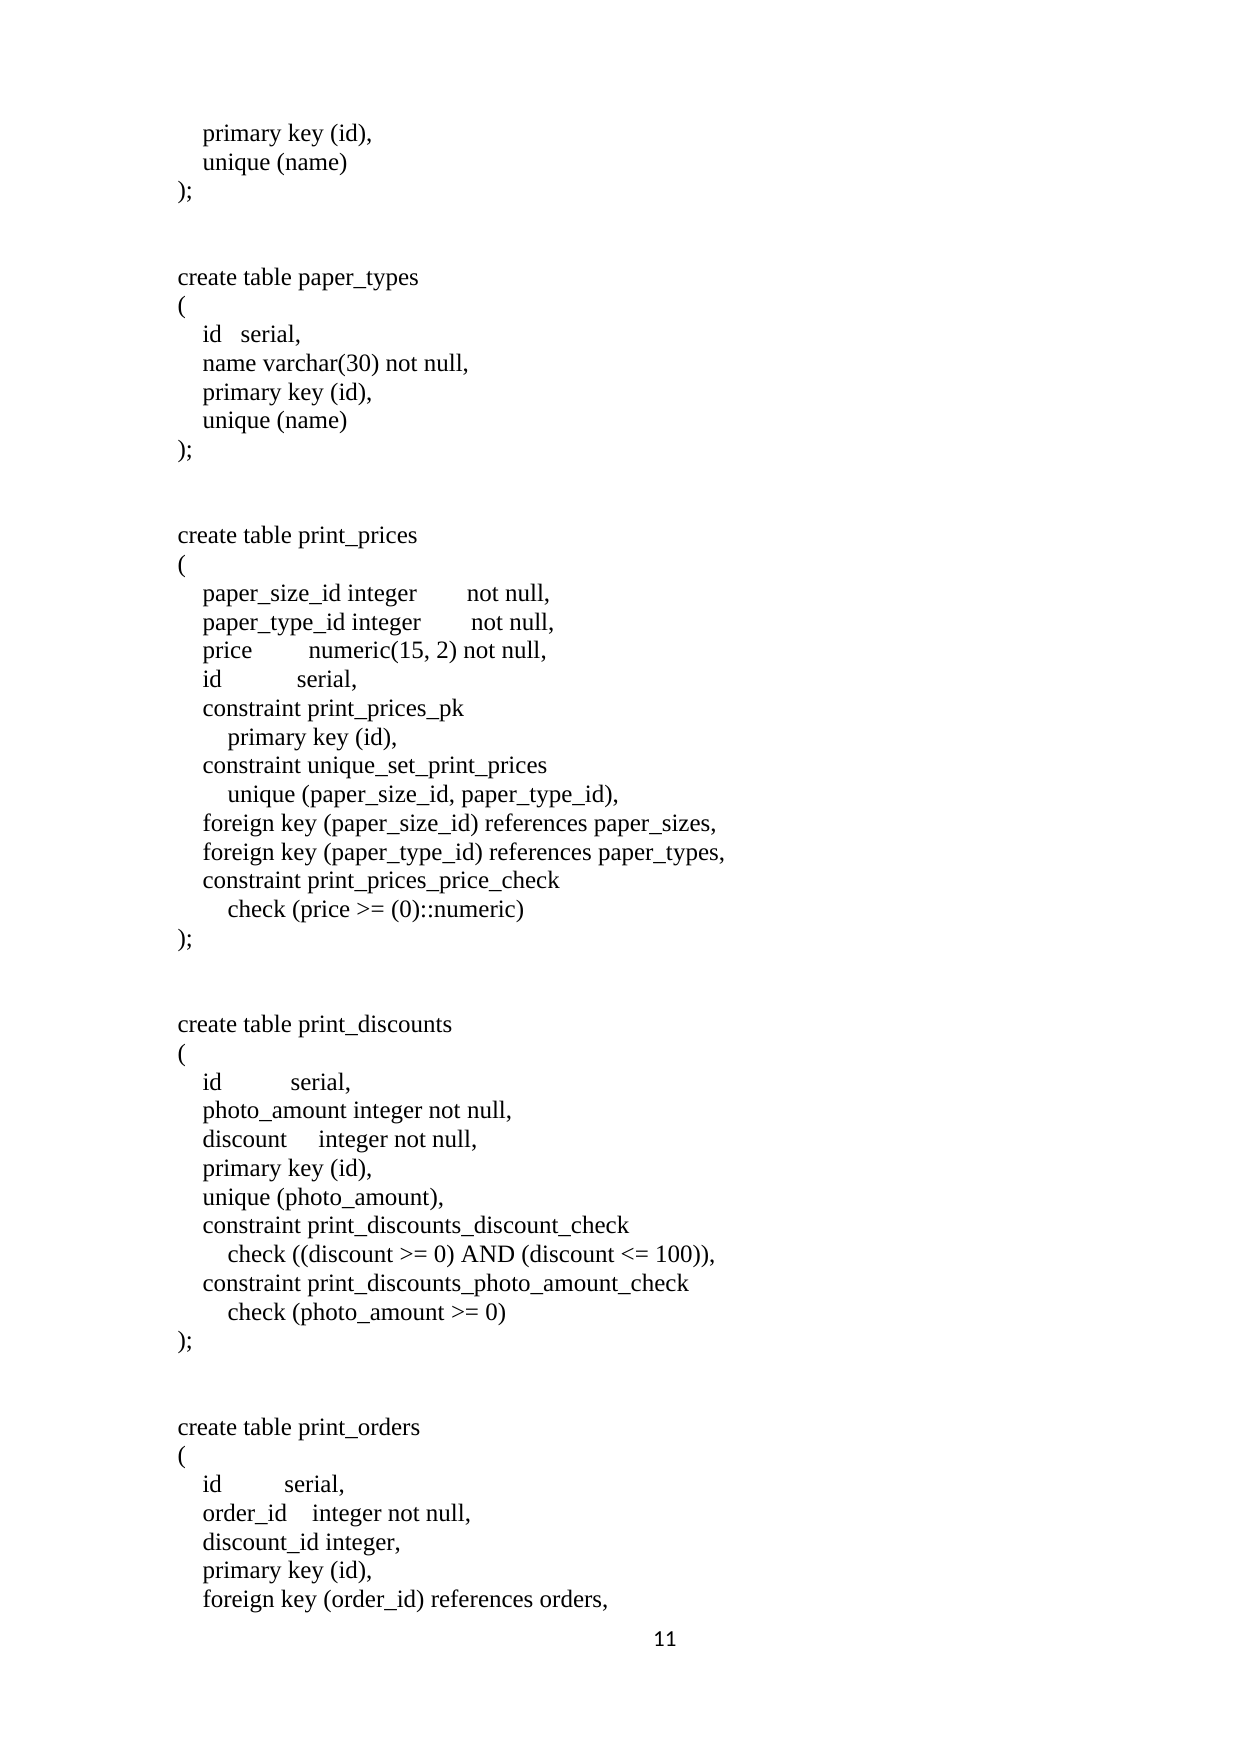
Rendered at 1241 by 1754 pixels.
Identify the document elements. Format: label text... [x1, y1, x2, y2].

text id serial, [177, 1067, 1152, 1096]
text unique (paper_size_id, paper_type_id), [177, 779, 1152, 808]
text name varchar(30) not null, [177, 348, 1152, 377]
text ( [177, 549, 1152, 578]
text photo_amount integer not null, [177, 1096, 1152, 1124]
text foreign key (paper_size_id) references paper_sizes, [177, 808, 1152, 837]
text constraint print_prices_pk [177, 693, 1152, 722]
text discount_id integer, [177, 1527, 1152, 1556]
text id serial, [177, 664, 1152, 693]
text ( [177, 291, 1152, 319]
text id serial, [177, 1469, 1152, 1498]
text primary key (id), [177, 118, 1152, 147]
text constraint print_discounts_photo_amount_check [177, 1268, 1152, 1297]
text primary key (id), [177, 1556, 1152, 1584]
text unique (photo_amount), [177, 1182, 1152, 1211]
text ); [177, 434, 1152, 463]
text primary key (id), [177, 1153, 1152, 1182]
text check ((discount >= 0) AND (discount <= 100)), [177, 1239, 1152, 1268]
text paper_size_id integer not null, [177, 578, 1152, 607]
text ( [177, 1441, 1152, 1469]
text foreign key (paper_type_id) references paper_types, [177, 837, 1152, 866]
text create table print_orders [177, 1412, 1152, 1441]
text check (photo_amount >= 0) [177, 1297, 1152, 1326]
text constraint print_prices_price_check [177, 866, 1152, 894]
text id serial, [177, 319, 1152, 348]
text primary key (id), [177, 377, 1152, 406]
text ); [177, 176, 1152, 204]
text create table print_prices [177, 521, 1152, 549]
text unique (name) [177, 147, 1152, 176]
text constraint print_discounts_discount_check [177, 1211, 1152, 1239]
text create table paper_types [177, 262, 1152, 291]
text paper_type_id integer not null, [177, 607, 1152, 636]
text check (price >= (0)::numeric) [177, 894, 1152, 923]
text primary key (id), [177, 722, 1152, 751]
text discount integer not null, [177, 1124, 1152, 1153]
text ); [177, 1326, 1152, 1354]
text create table print_discounts [177, 1009, 1152, 1038]
text order_id integer not null, [177, 1498, 1152, 1527]
text unique (name) [177, 406, 1152, 434]
text foreign key (order_id) references orders, [177, 1584, 1152, 1613]
text ( [177, 1038, 1152, 1067]
text constraint unique_set_print_prices [177, 751, 1152, 779]
text ); [177, 923, 1152, 952]
text price numeric(15, 2) not null, [177, 636, 1152, 664]
